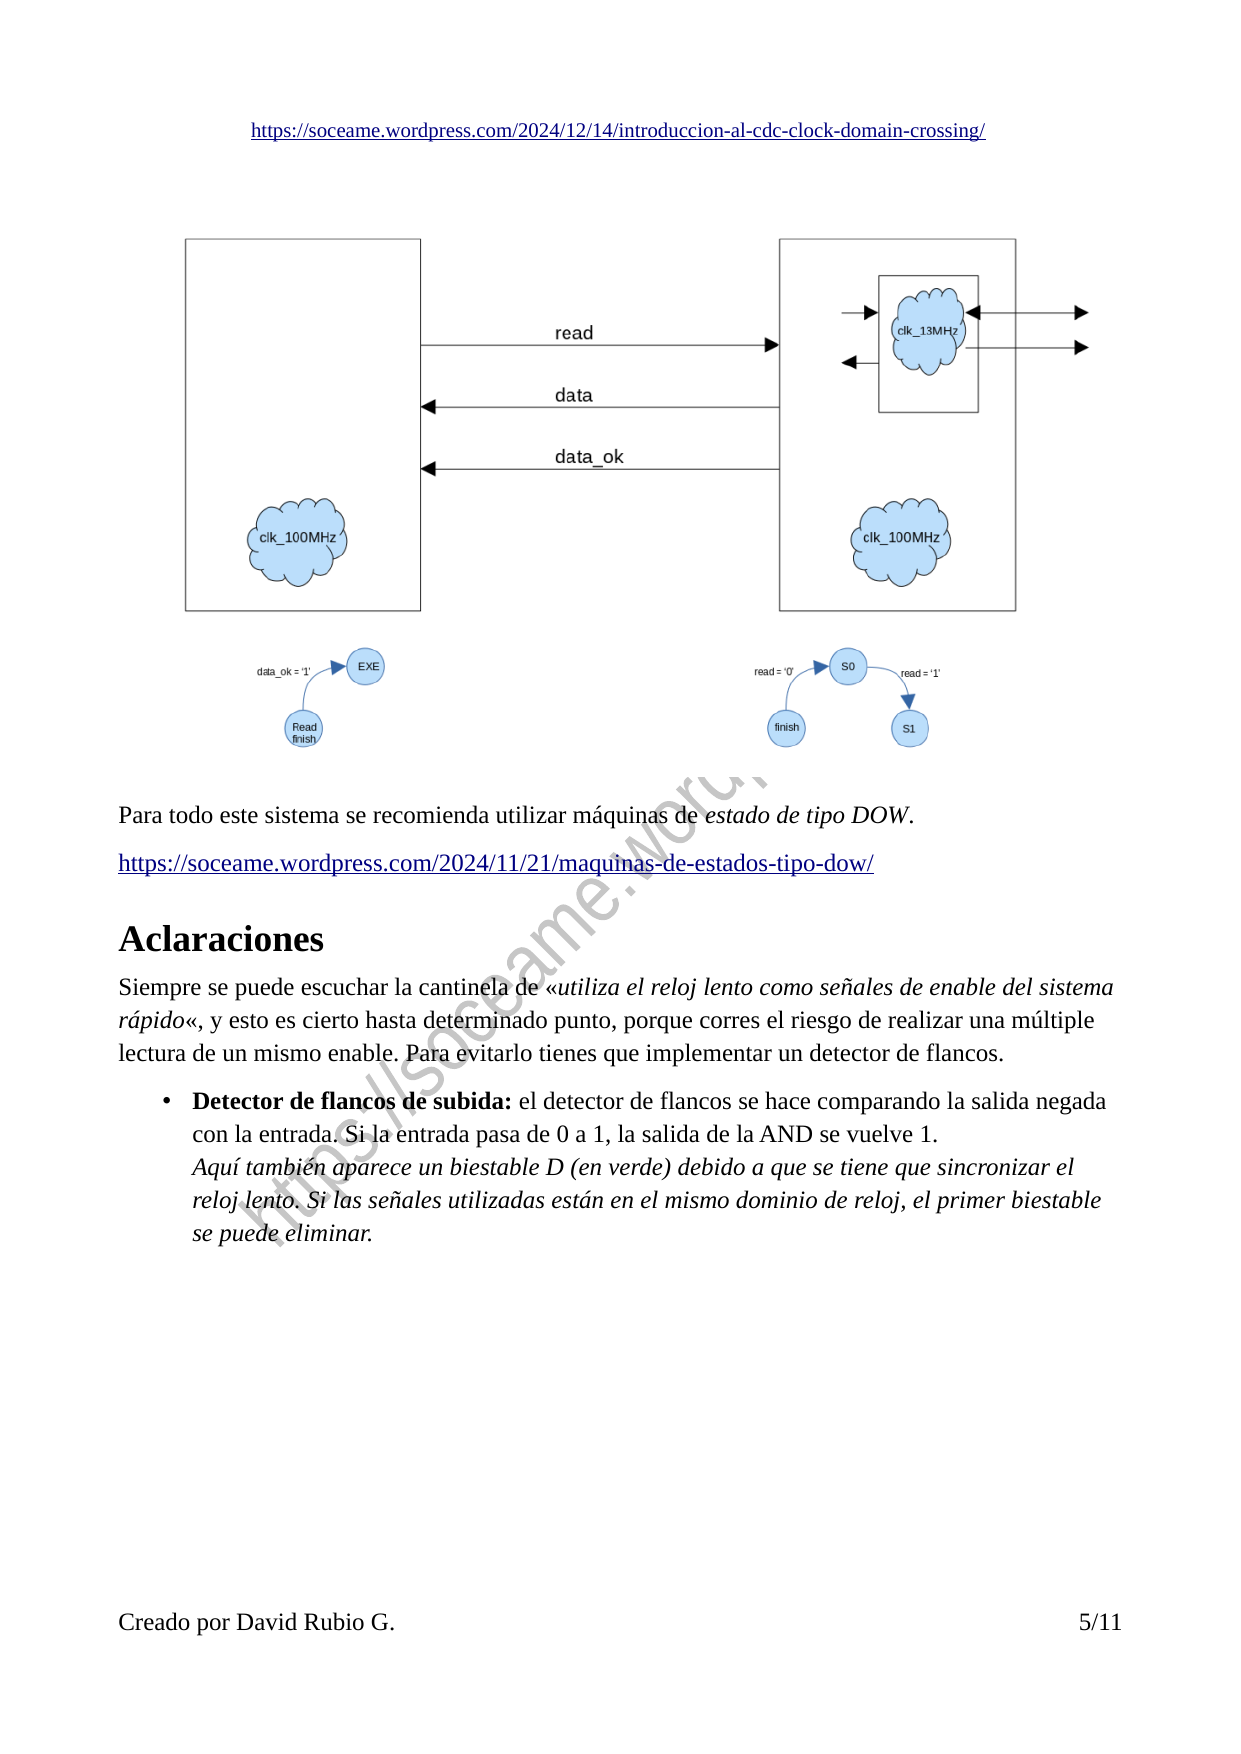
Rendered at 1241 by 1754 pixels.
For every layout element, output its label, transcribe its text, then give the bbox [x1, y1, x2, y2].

text Siempre se puede escuchar la cantinela de «utiliza el reloj lento como señales de enable del sistema rápido«, y esto es cierto hasta determinado punto, porque corres el riesgo de realizar una múltiple lectura de un mismo enable. Para evitarlo tienes que implementar un detector de flancos. [118, 972, 1122, 1067]
picture [118, 177, 1108, 777]
text https://soceame.wordpress.com/2024/11/21/maquinas-de-estados-tipo-dow/ [118, 848, 640, 873]
text https://soceame.wordpress.com/2024/11/21/maquinas-de-estados-tipo-dow/ [636, 848, 1122, 877]
subtitle Aclaraciones [118, 917, 553, 960]
list Detector de flancos de subida: el detector de flancos se hace comparando la salida negada con la entrada. Si la entrada pasa de 0 a 1, la salida de la AND se vuelve 1. Aquí también aparece un biestable D (en verde) debido a que se tiene que sincronizar el reloj lento. Si las señales utilizadas están en el mismo dominio de reloj, el primer biestable se puede eliminar. [162, 1086, 1122, 1247]
subtitle [542, 917, 1122, 960]
text Para todo este sistema se recomienda utilizar máquinas de estado de tipo DOW. [675, 801, 1122, 829]
text Para todo este sistema se recomienda utilizar máquinas de estado de tipo DOW. [118, 801, 664, 829]
